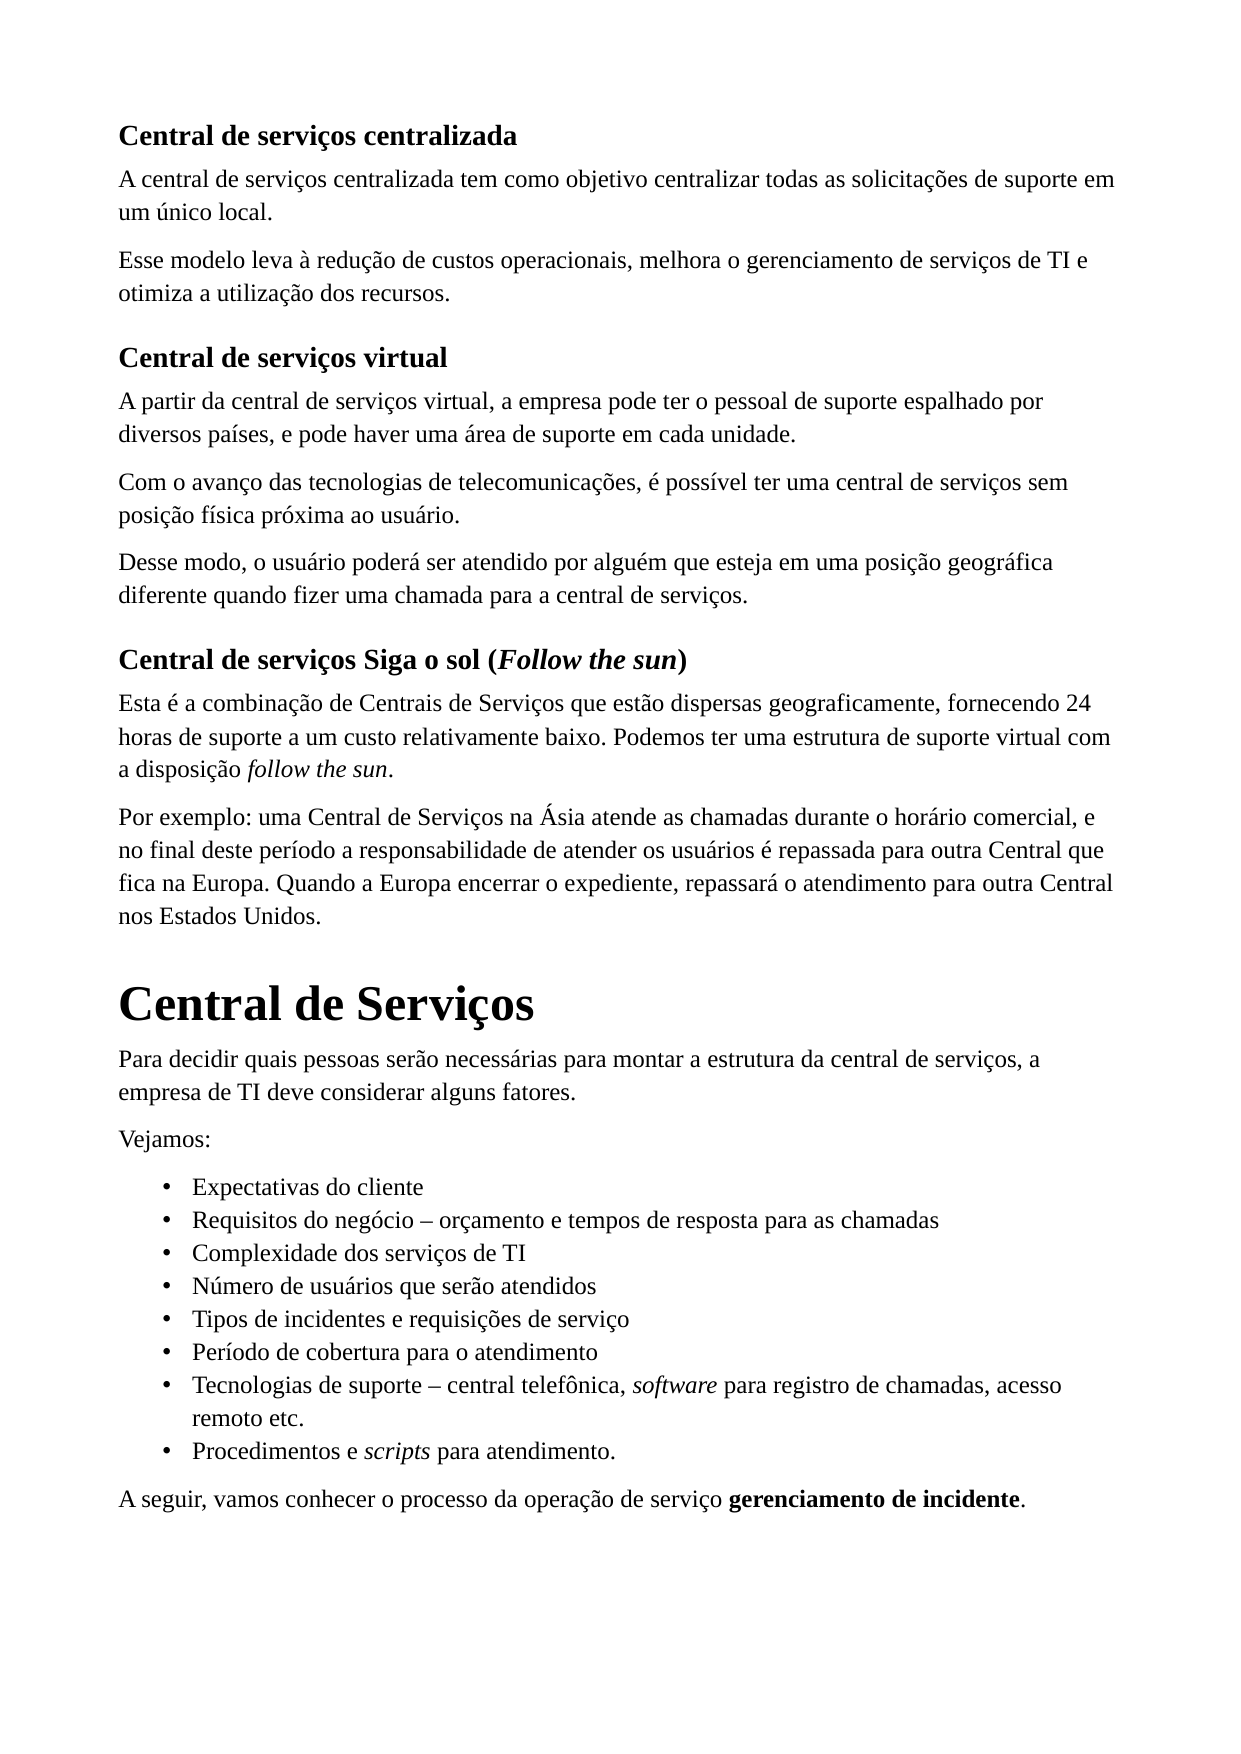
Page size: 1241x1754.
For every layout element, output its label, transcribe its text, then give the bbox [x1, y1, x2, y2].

text Desse modo, o usuário poderá ser atendido por alguém que esteja em uma posição geográfica diferente quando fizer uma chamada para a central de serviços. [118, 547, 1122, 609]
subtitle Central de serviços Siga o sol (Follow the sun) [118, 642, 1122, 676]
text Por exemplo: uma Central de Serviços na Ásia atende as chamadas durante o horário comercial, e no final deste período a responsabilidade de atender os usuários é repassada para outra Central que fica na Europa. Quando a Europa encerrar o expediente, repassará o atendimento para outra Central nos Estados Unidos. [118, 802, 1122, 930]
list Expectativas do cliente [162, 1172, 1122, 1201]
list Tecnologias de suporte – central telefônica, software para registro de chamadas, acesso remoto etc. [162, 1370, 1122, 1432]
subtitle Central de serviços centralizada [118, 118, 1122, 152]
text Com o avanço das tecnologias de telecomunicações, é possível ter uma central de serviços sem posição física próxima ao usuário. [118, 467, 1122, 528]
subtitle Central de serviços virtual [118, 340, 1122, 373]
text Para decidir quais pessoas serão necessárias para montar a estrutura da central de serviços, a empresa de TI deve considerar alguns fatores. [118, 1044, 1122, 1106]
list Número de usuários que serão atendidos [162, 1271, 1122, 1300]
text A seguir, vamos conhecer o processo da operação de serviço gerenciamento de incidente. [118, 1484, 1122, 1513]
list Requisitos do negócio – orçamento e tempos de resposta para as chamadas [162, 1205, 1122, 1234]
list Complexidade dos serviços de TI [162, 1238, 1122, 1267]
text Vejamos: [118, 1124, 1122, 1153]
text A central de serviços centralizada tem como objetivo centralizar todas as solicitações de suporte em um único local. [118, 164, 1122, 226]
list Procedimentos e scripts para atendimento. [162, 1436, 1122, 1465]
subtitle Central de Serviços [118, 974, 1122, 1031]
list Período de cobertura para o atendimento [162, 1337, 1122, 1366]
text Esta é a combinação de Centrais de Serviços que estão dispersas geograficamente, fornecendo 24 horas de suporte a um custo relativamente baixo. Podemos ter uma estrutura de suporte virtual com a disposição follow the sun. [118, 688, 1122, 783]
list Tipos de incidentes e requisições de serviço [162, 1304, 1122, 1333]
text A partir da central de serviços virtual, a empresa pode ter o pessoal de suporte espalhado por diversos países, e pode haver uma área de suporte em cada unidade. [118, 386, 1122, 448]
text Esse modelo leva à redução de custos operacionais, melhora o gerenciamento de serviços de TI e otimiza a utilização dos recursos. [118, 245, 1122, 307]
